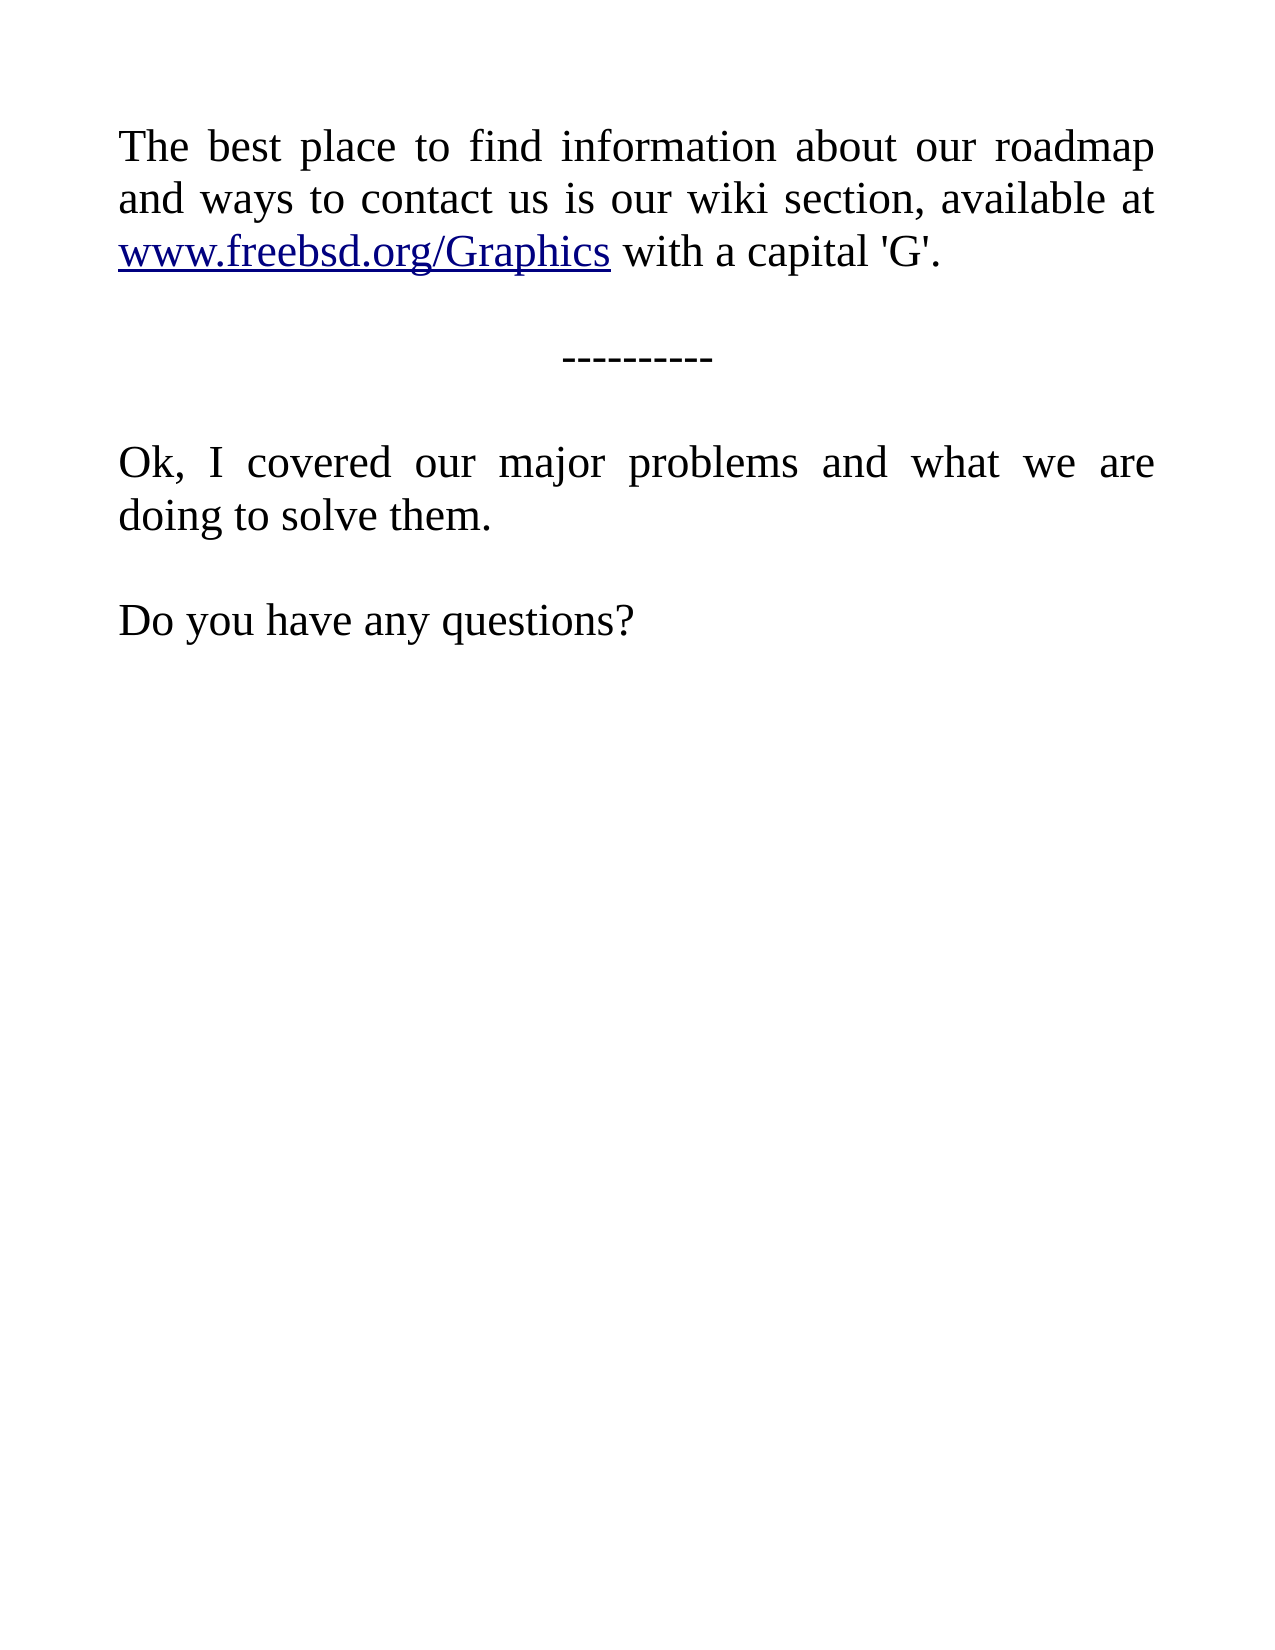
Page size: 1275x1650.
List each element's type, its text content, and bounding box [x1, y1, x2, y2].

text ---------- [118, 329, 1157, 382]
text Do you have any questions? [118, 592, 1157, 645]
text Ok, I covered our major problems and what we are doing to solve them. [118, 434, 1157, 540]
text The best place to find information about our roadmap and ways to contact us is our wiki section, available at www.freebsd.org/Graphics with a capital 'G'. [118, 118, 1157, 276]
